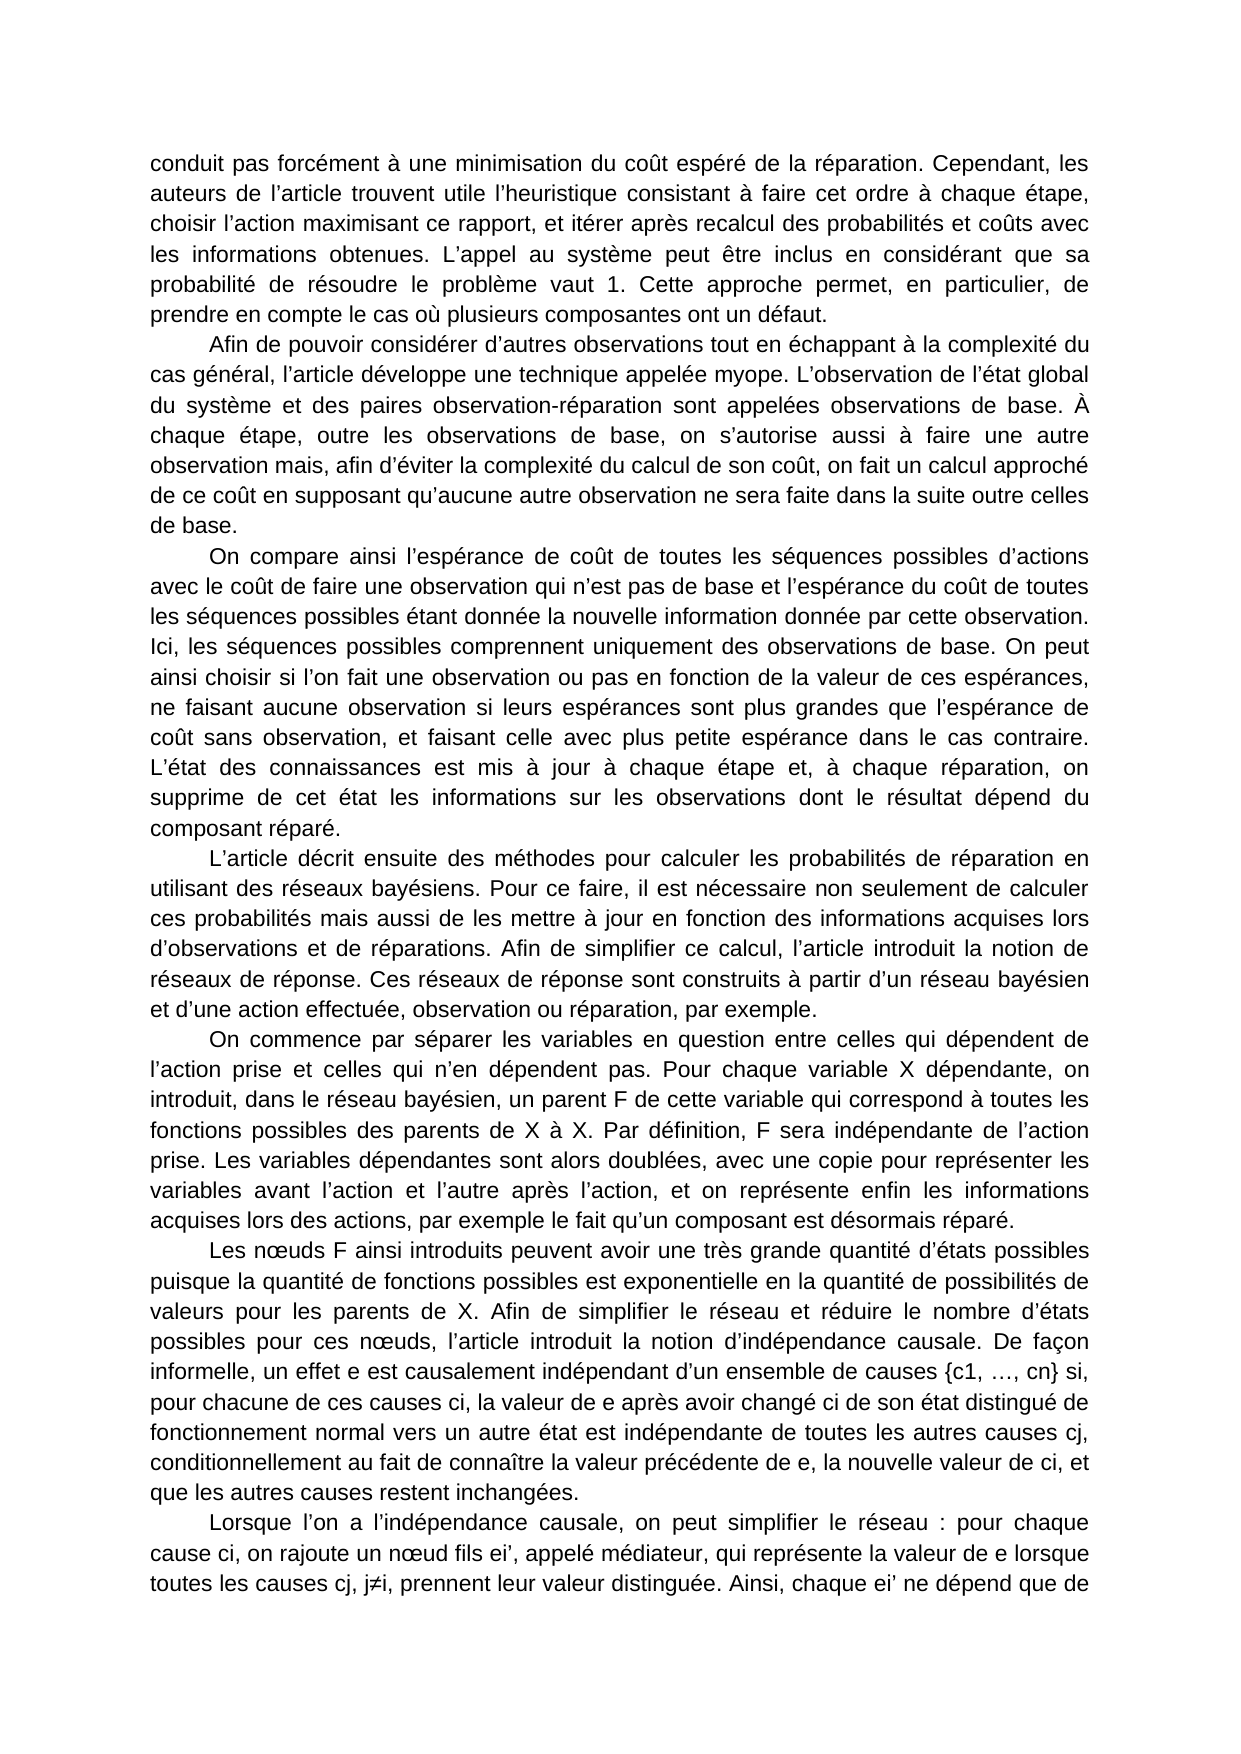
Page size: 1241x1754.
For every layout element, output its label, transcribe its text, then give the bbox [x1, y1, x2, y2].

text Afin de pouvoir considérer d’autres observations tout en échappant à la complexité du cas général, l’article développe une technique appelée myope. L’observation de l’état global du système et des paires observation-réparation sont appelées observations de base. À chaque étape, outre les observations de base, on s’autorise aussi à faire une autre observation mais, afin d’éviter la complexité du calcul de son coût, on fait un calcul approché de ce coût en supposant qu’aucune autre observation ne sera faite dans la suite outre celles de base. [150, 331, 1090, 539]
text Lorsque l’on a l’indépendance causale, on peut simplifier le réseau : pour chaque cause ci, on rajoute un nœud fils ei’, appelé médiateur, qui représente la valeur de e lorsque toutes les causes cj, j≠i, prennent leur valeur distinguée. Ainsi, chaque ei’ ne dépend que de [150, 1509, 1090, 1596]
text Les nœuds F ainsi introduits peuvent avoir une très grande quantité d’états possibles puisque la quantité de fonctions possibles est exponentielle en la quantité de possibilités de valeurs pour les parents de X. Afin de simplifier le réseau et réduire le nombre d’états possibles pour ces nœuds, l’article introduit la notion d’indépendance causale. De façon informelle, un effet e est causalement indépendant d’un ensemble de causes {c1, …, cn} si, pour chacune de ces causes ci, la valeur de e après avoir changé ci de son état distingué de fonctionnement normal vers un autre état est indépendante de toutes les autres causes cj, conditionnellement au fait de connaître la valeur précédente de e, la nouvelle valeur de ci, et que les autres causes restent inchangées. [150, 1237, 1090, 1506]
text L’article décrit ensuite des méthodes pour calculer les probabilités de réparation en utilisant des réseaux bayésiens. Pour ce faire, il est nécessaire non seulement de calculer ces probabilités mais aussi de les mettre à jour en fonction des informations acquises lors d’observations et de réparations. Afin de simplifier ce calcul, l’article introduit la notion de réseaux de réponse. Ces réseaux de réponse sont construits à partir d’un réseau bayésien et d’une action effectuée, observation ou réparation, par exemple. [150, 845, 1090, 1022]
text On commence par séparer les variables en question entre celles qui dépendent de l’action prise et celles qui n’en dépendent pas. Pour chaque variable X dépendante, on introduit, dans le réseau bayésien, un parent F de cette variable qui correspond à toutes les fonctions possibles des parents de X à X. Par définition, F sera indépendante de l’action prise. Les variables dépendantes sont alors doublées, avec une copie pour représenter les variables avant l’action et l’autre après l’action, et on représente enfin les informations acquises lors des actions, par exemple le fait qu’un composant est désormais réparé. [150, 1026, 1090, 1234]
text On compare ainsi l’espérance de coût de toutes les séquences possibles d’actions avec le coût de faire une observation qui n’est pas de base et l’espérance du coût de toutes les séquences possibles étant donnée la nouvelle information donnée par cette observation. Ici, les séquences possibles comprennent uniquement des observations de base. On peut ainsi choisir si l’on fait une observation ou pas en fonction de la valeur de ces espérances, ne faisant aucune observation si leurs espérances sont plus grandes que l’espérance de coût sans observation, et faisant celle avec plus petite espérance dans le cas contraire. L’état des connaissances est mis à jour à chaque étape et, à chaque réparation, on supprime de cet état les informations sur les observations dont le résultat dépend du composant réparé. [150, 543, 1090, 841]
text conduit pas forcément à une minimisation du coût espéré de la réparation. Cependant, les auteurs de l’article trouvent utile l’heuristique consistant à faire cet ordre à chaque étape, choisir l’action maximisant ce rapport, et itérer après recalcul des probabilités et coûts avec les informations obtenues. L’appel au système peut être inclus en considérant que sa probabilité de résoudre le problème vaut 1. Cette approche permet, en particulier, de prendre en compte le cas où plusieurs composantes ont un défaut. [150, 150, 1090, 327]
